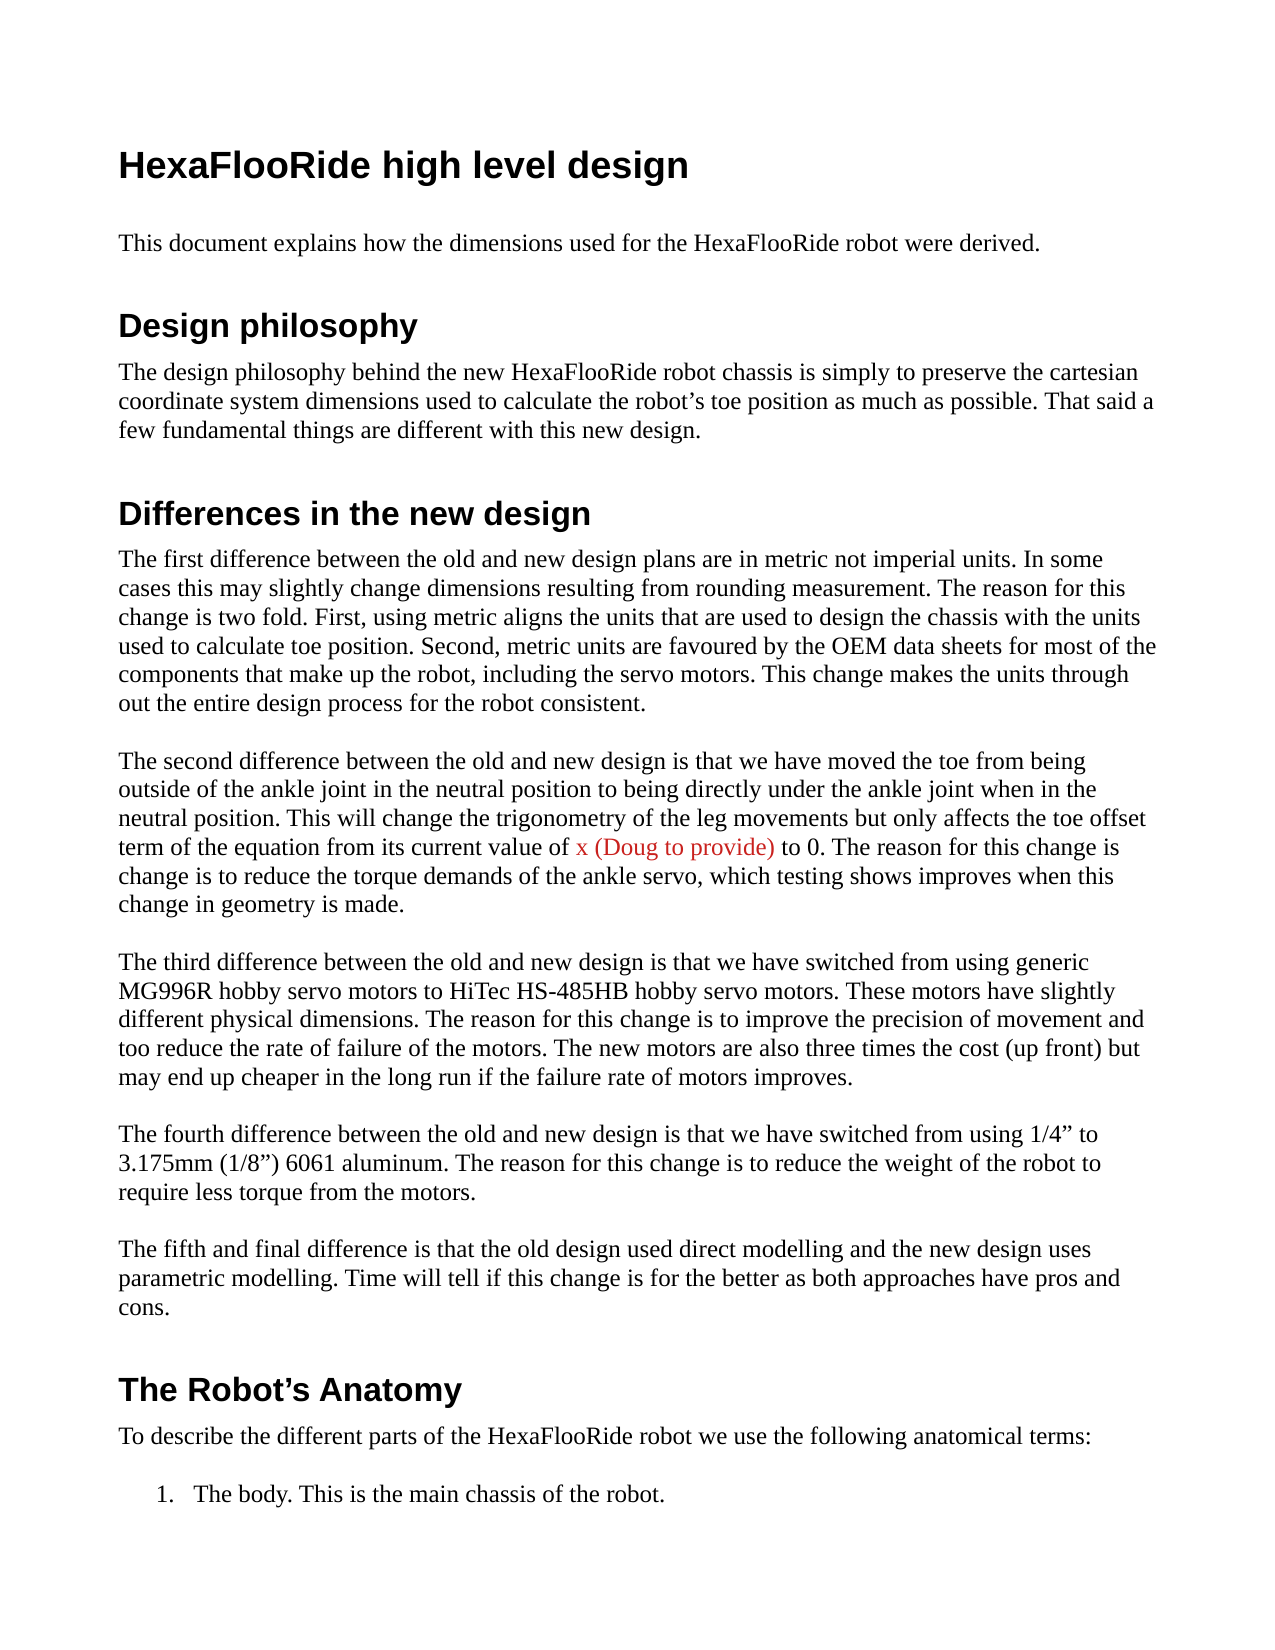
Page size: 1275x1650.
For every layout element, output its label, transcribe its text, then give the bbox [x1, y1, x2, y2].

text To describe the different parts of the HexaFlooRide robot we use the following anatomical terms: [118, 1421, 1157, 1450]
text The third difference between the old and new design is that we have switched from using generic MG996R hobby servo motors to HiTec HS-485HB hobby servo motors. These motors have slightly different physical dimensions. The reason for this change is to improve the precision of movement and too reduce the rate of failure of the motors. The new motors are also three times the cost (up front) but may end up cheaper in the long run if the failure rate of motors improves. [118, 947, 1157, 1091]
text The design philosophy behind the new HexaFlooRide robot chassis is simply to preserve the cartesian coordinate system dimensions used to calculate the robot’s toe position as much as possible. That said a few fundamental things are different with this new design. [118, 357, 1157, 444]
text The fifth and final difference is that the old design used direct modelling and the new design uses parametric modelling. Time will tell if this change is for the better as both approaches have pros and cons. [118, 1234, 1157, 1321]
text This document explains how the dimensions used for the HexaFlooRide robot were derived. [118, 228, 1157, 257]
list The body. This is the main chassis of the robot. [156, 1479, 1157, 1508]
subtitle The Robot’s Anatomy [118, 1370, 1157, 1409]
subtitle Differences in the new design [118, 493, 1157, 532]
text The second difference between the old and new design is that we have moved the toe from being outside of the ankle joint in the neutral position to being directly under the ankle joint when in the neutral position. This will change the trigonometry of the leg movements but only affects the toe offset term of the equation from its current value of x (Doug to provide) to 0. The reason for this change is change is to reduce the torque demands of the ankle servo, which testing shows improves when this change in geometry is made. [118, 746, 1157, 918]
subtitle HexaFlooRide high level design [118, 143, 1157, 187]
subtitle Design philosophy [118, 306, 1157, 345]
text The fourth difference between the old and new design is that we have switched from using 1/4” to 3.175mm (1/8”) 6061 aluminum. The reason for this change is to reduce the weight of the robot to require less torque from the motors. [118, 1119, 1157, 1206]
text The first difference between the old and new design plans are in metric not imperial units. In some cases this may slightly change dimensions resulting from rounding measurement. The reason for this change is two fold. First, using metric aligns the units that are used to design the chassis with the units used to calculate toe position. Second, metric units are favoured by the OEM data sheets for most of the components that make up the robot, including the servo motors. This change makes the units through out the entire design process for the robot consistent. [118, 544, 1157, 717]
